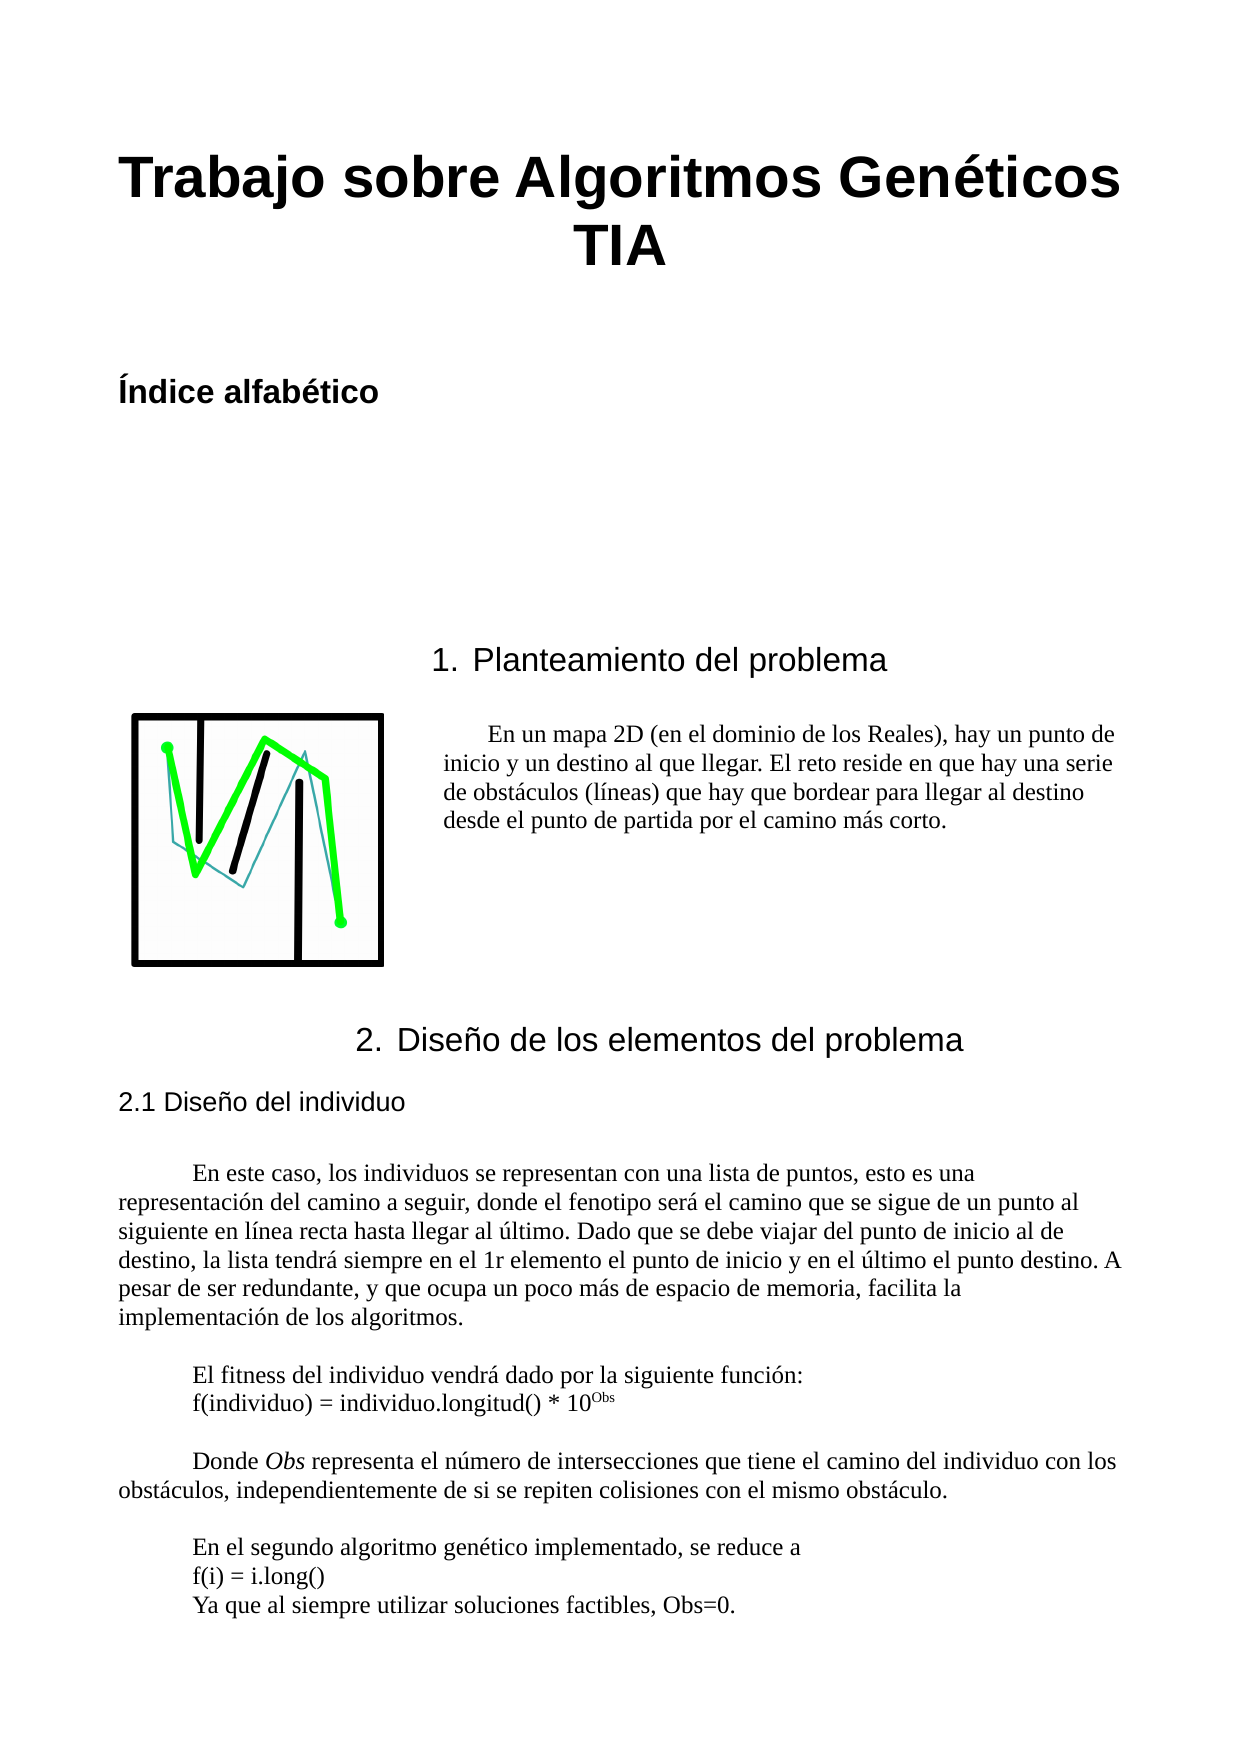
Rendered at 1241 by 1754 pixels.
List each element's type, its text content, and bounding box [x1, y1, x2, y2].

subtitle Planteamiento del problema [197, 640, 1122, 678]
text f(i) = i.long() [118, 1561, 1122, 1590]
text En este caso, los individuos se representan con una lista de puntos, esto es una representación del camino a seguir, donde el fenotipo será el camino que se sigue de un punto al siguiente en línea recta hasta llegar al último. Dado que se debe viajar del punto de inicio al de destino, la lista tendrá siempre en el 1r elemento el punto de inicio y en el último el punto destino. A pesar de ser redundante, y que ocupa un poco más de espacio de memoria, facilita la implementación de los algoritmos. [118, 1158, 1122, 1331]
title Trabajo sobre Algoritmos Genéticos TIA [118, 143, 1122, 277]
text Donde Obs representa el número de intersecciones que tiene el camino del individuo con los obstáculos, independientemente de si se repiten colisiones con el mismo obstáculo. [118, 1446, 1122, 1503]
text Ya que al siempre utilizar soluciones factibles, Obs=0. [118, 1590, 1122, 1618]
text f(individuo) = individuo.longitud() * 10Obs [118, 1388, 1122, 1417]
subtitle 2.1 Diseño del individuo [118, 1086, 1122, 1117]
subtitle Índice alfabético [118, 372, 1122, 411]
subtitle Diseño de los elementos del problema [197, 1021, 1122, 1059]
text El fitness del individuo vendrá dado por la siguiente función: [118, 1360, 1122, 1388]
text En un mapa 2D (en el dominio de los Reales), hay un punto de inicio y un destino al que llegar. El reto reside en que hay una serie de obstáculos (líneas) que hay que bordear para llegar al destino desde el punto de partida por el camino más corto. [384, 719, 1122, 834]
picture [131, 713, 384, 967]
text En el segundo algoritmo genético implementado, se reduce a [118, 1532, 1122, 1561]
